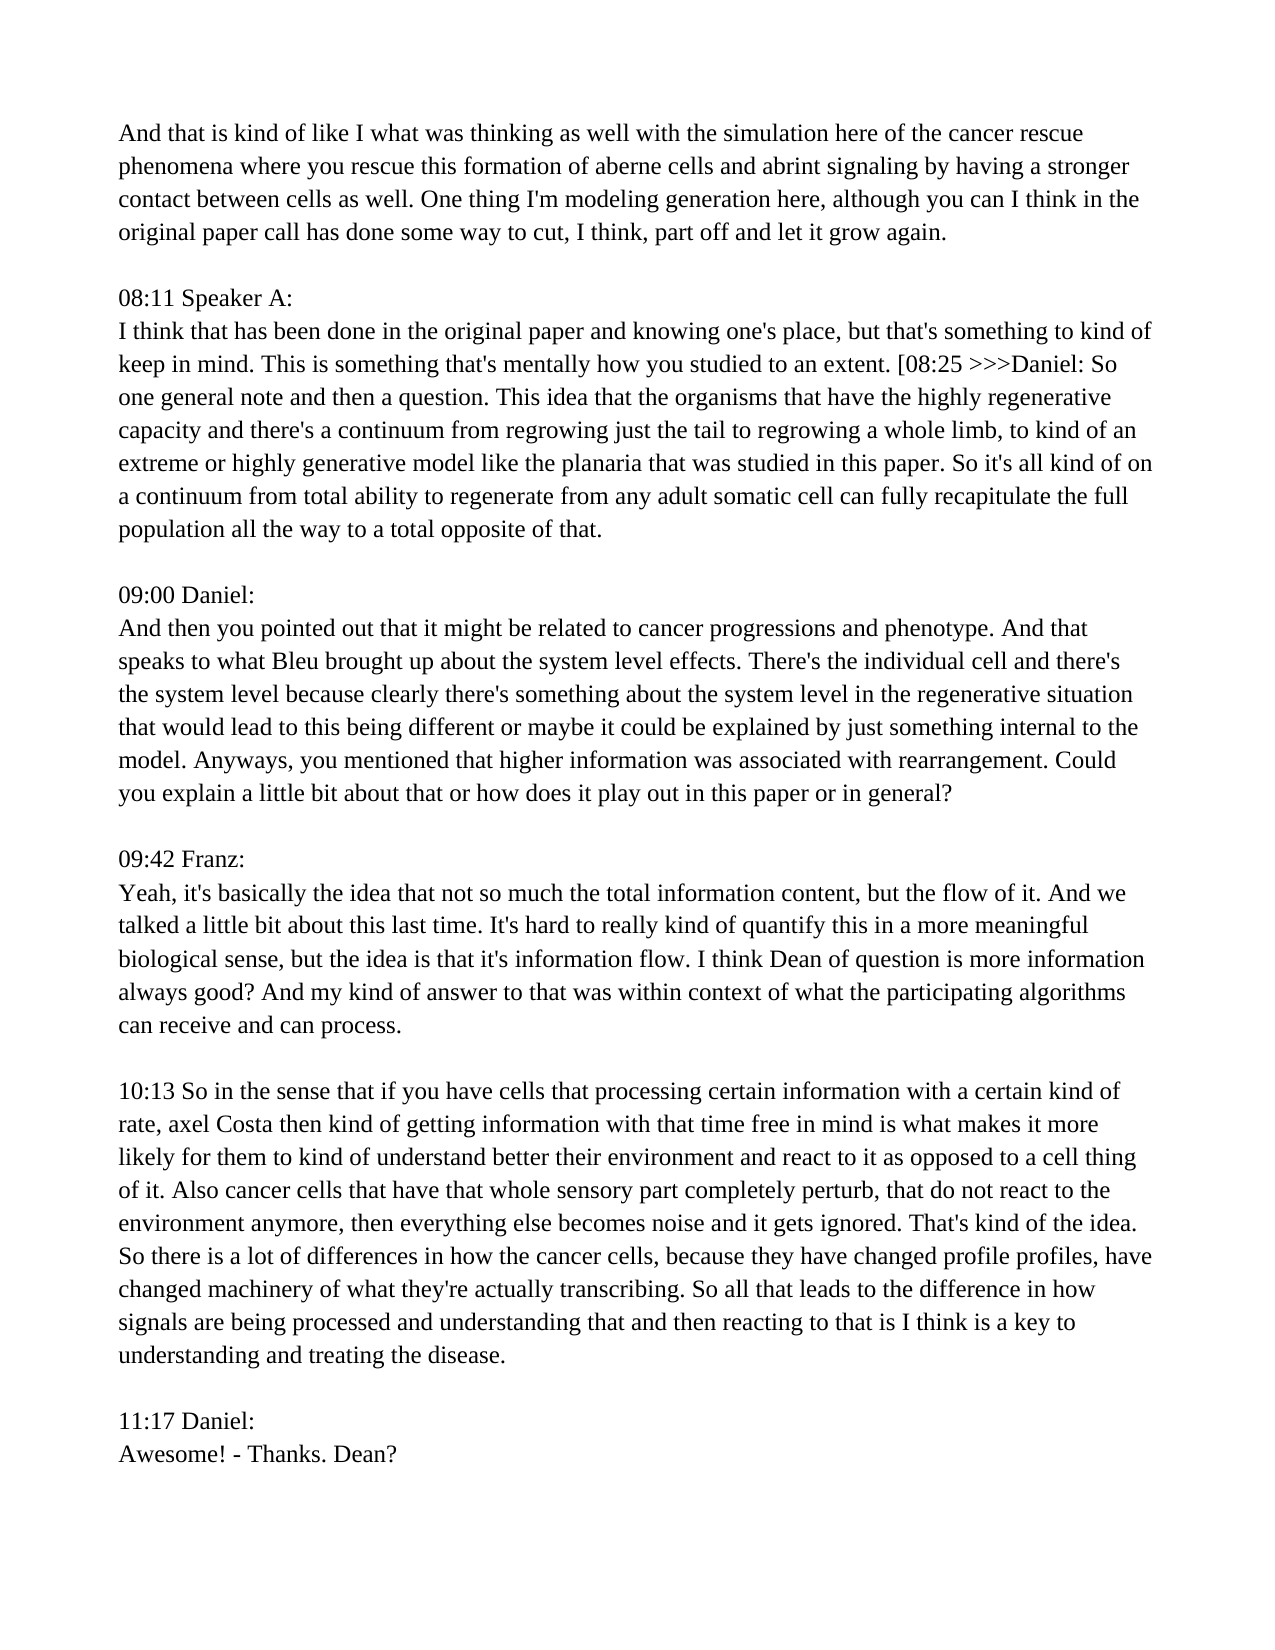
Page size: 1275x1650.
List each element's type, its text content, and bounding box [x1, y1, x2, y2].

text And that is kind of like I what was thinking as well with the simulation here of the cancer rescue phenomena where you rescue this formation of aberne cells and abrint signaling by having a stronger contact between cells as well. One thing I'm modeling generation here, although you can I think in the original paper call has done some way to cut, I think, part off and let it grow again. 08:11 Speaker A: I think that has been done in the original paper and knowing one's place, but that's something to kind of keep in mind. This is something that's mentally how you studied to an extent. [08:25 >>>Daniel: So one general note and then a question. This idea that the organisms that have the highly regenerative capacity and there's a continuum from regrowing just the tail to regrowing a whole limb, to kind of an extreme or highly generative model like the planaria that was studied in this paper. So it's all kind of on a continuum from total ability to regenerate from any adult somatic cell can fully recapitulate the full population all the way to a total opposite of that. 09:00 Daniel: And then you pointed out that it might be related to cancer progressions and phenotype. And that speaks to what Bleu brought up about the system level effects. There's the individual cell and there's the system level because clearly there's something about the system level in the regenerative situation that would lead to this being different or maybe it could be explained by just something internal to the model. Anyways, you mentioned that higher information was associated with rearrangement. Could you explain a little bit about that or how does it play out in this paper or in general? 09:42 Franz: Yeah, it's basically the idea that not so much the total information content, but the flow of it. And we talked a little bit about this last time. It's hard to really kind of quantify this in a more meaningful biological sense, but the idea is that it's information flow. I think Dean of question is more information always good? And my kind of answer to that was within context of what the participating algorithms can receive and can process. 10:13 So in the sense that if you have cells that processing certain information with a certain kind of rate, axel Costa then kind of getting information with that time free in mind is what makes it more likely for them to kind of understand better their environment and react to it as opposed to a cell thing of it. Also cancer cells that have that whole sensory part completely perturb, that do not react to the environment anymore, then everything else becomes noise and it gets ignored. That's kind of the idea. So there is a lot of differences in how the cancer cells, because they have changed profile profiles, have changed machinery of what they're actually transcribing. So all that leads to the difference in how signals are being processed and understanding that and then reacting to that is I think is a key to understanding and treating the disease. 11:17 Daniel: Awesome! - Thanks. Dean? [118, 118, 1157, 1501]
